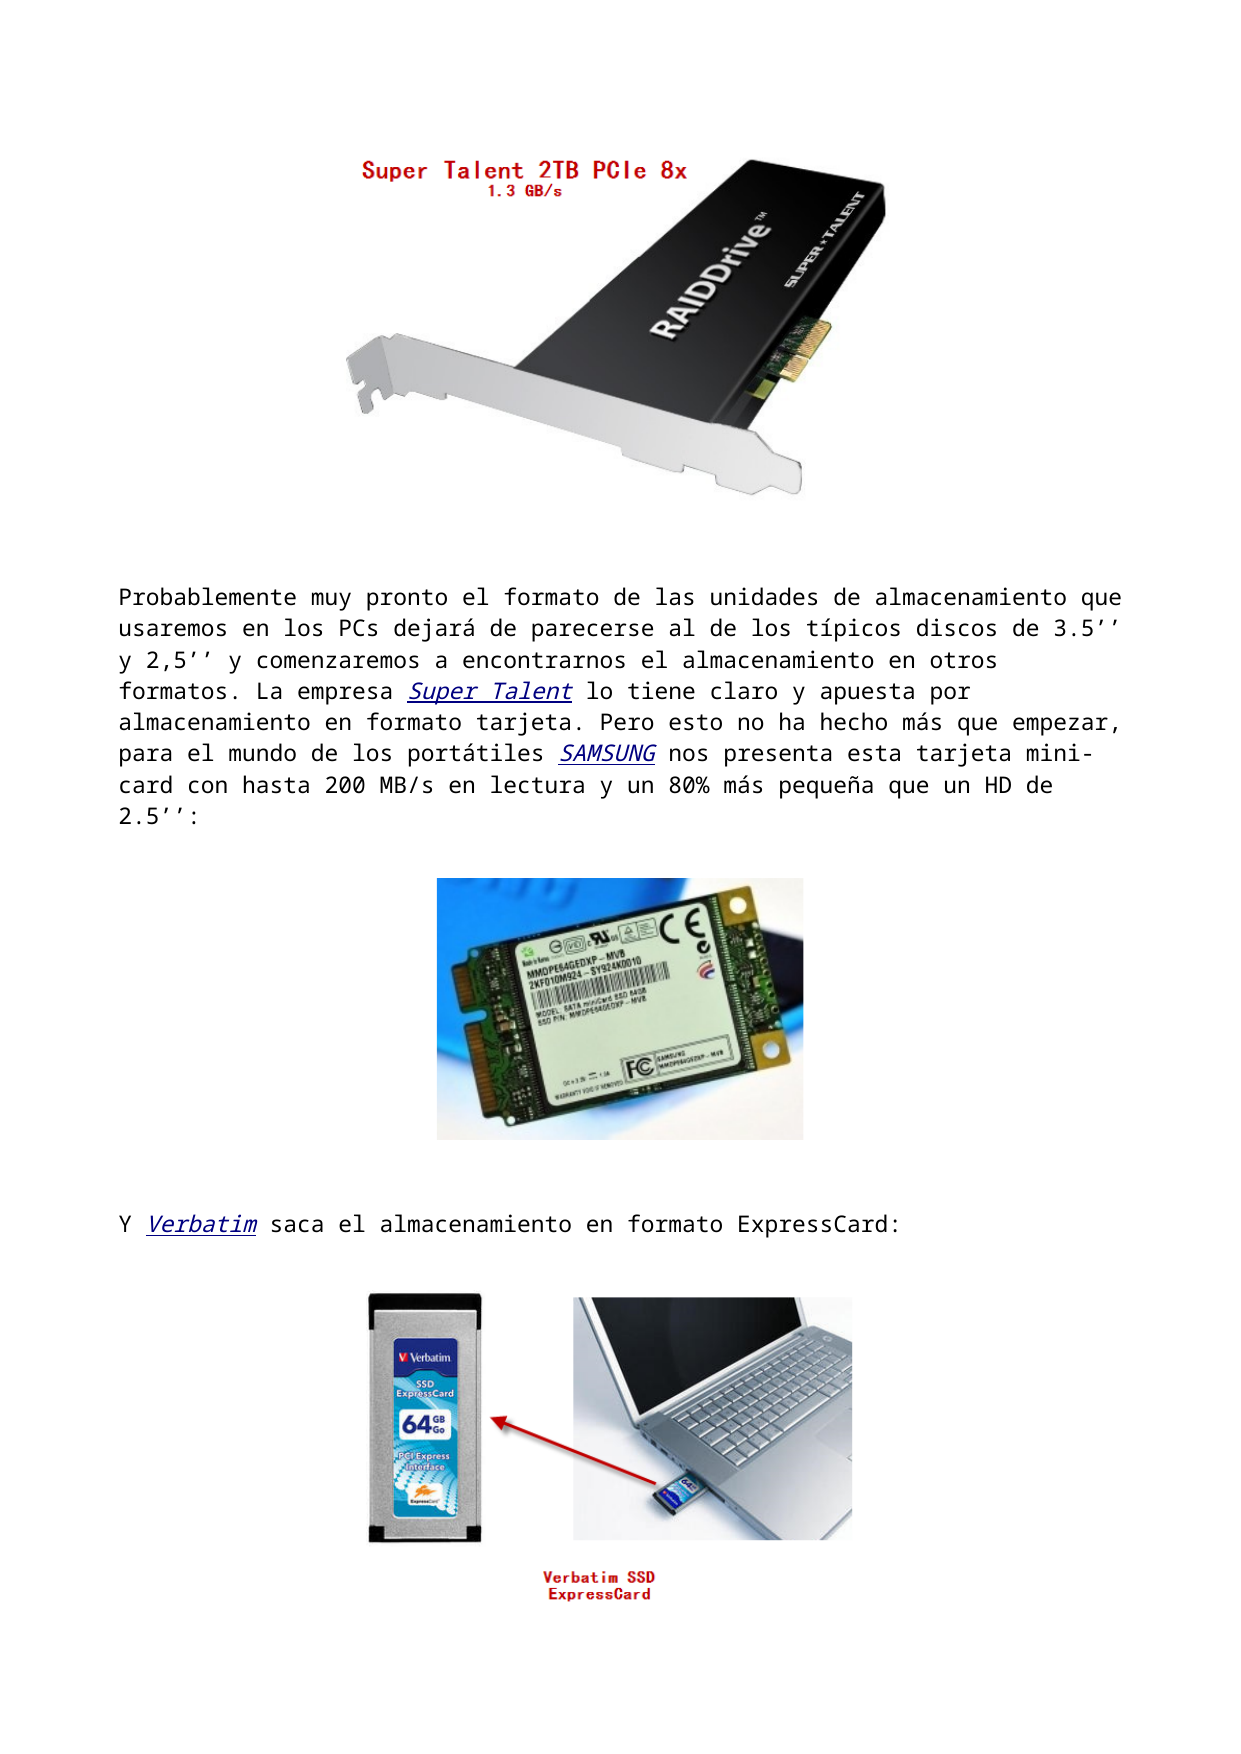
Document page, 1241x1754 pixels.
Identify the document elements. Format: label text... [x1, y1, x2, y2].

picture [340, 121, 900, 512]
picture [365, 1286, 875, 1617]
picture [436, 878, 804, 1140]
subtitle Y Verbatim saca el almacenamiento en formato ExpressCard: [118, 1208, 1122, 1240]
subtitle Probablemente muy pronto el formato de las unidades de almacenamiento que usaremos en los PCs dejará de parecerse al de los típicos discos de 3.5’’ y 2,5’’ y comenzaremos a encontrarnos el almacenamiento en otros formatos. La empresa Super Talent lo tiene claro y apuesta por almacenamiento en formato tarjeta. Pero esto no ha hecho más que empezar, para el mundo de los portátiles SAMSUNG nos presenta esta tarjeta mini-card con hasta 200 MB/s en lectura y un 80% más pequeña que un HD de 2.5’’: [118, 581, 1122, 831]
